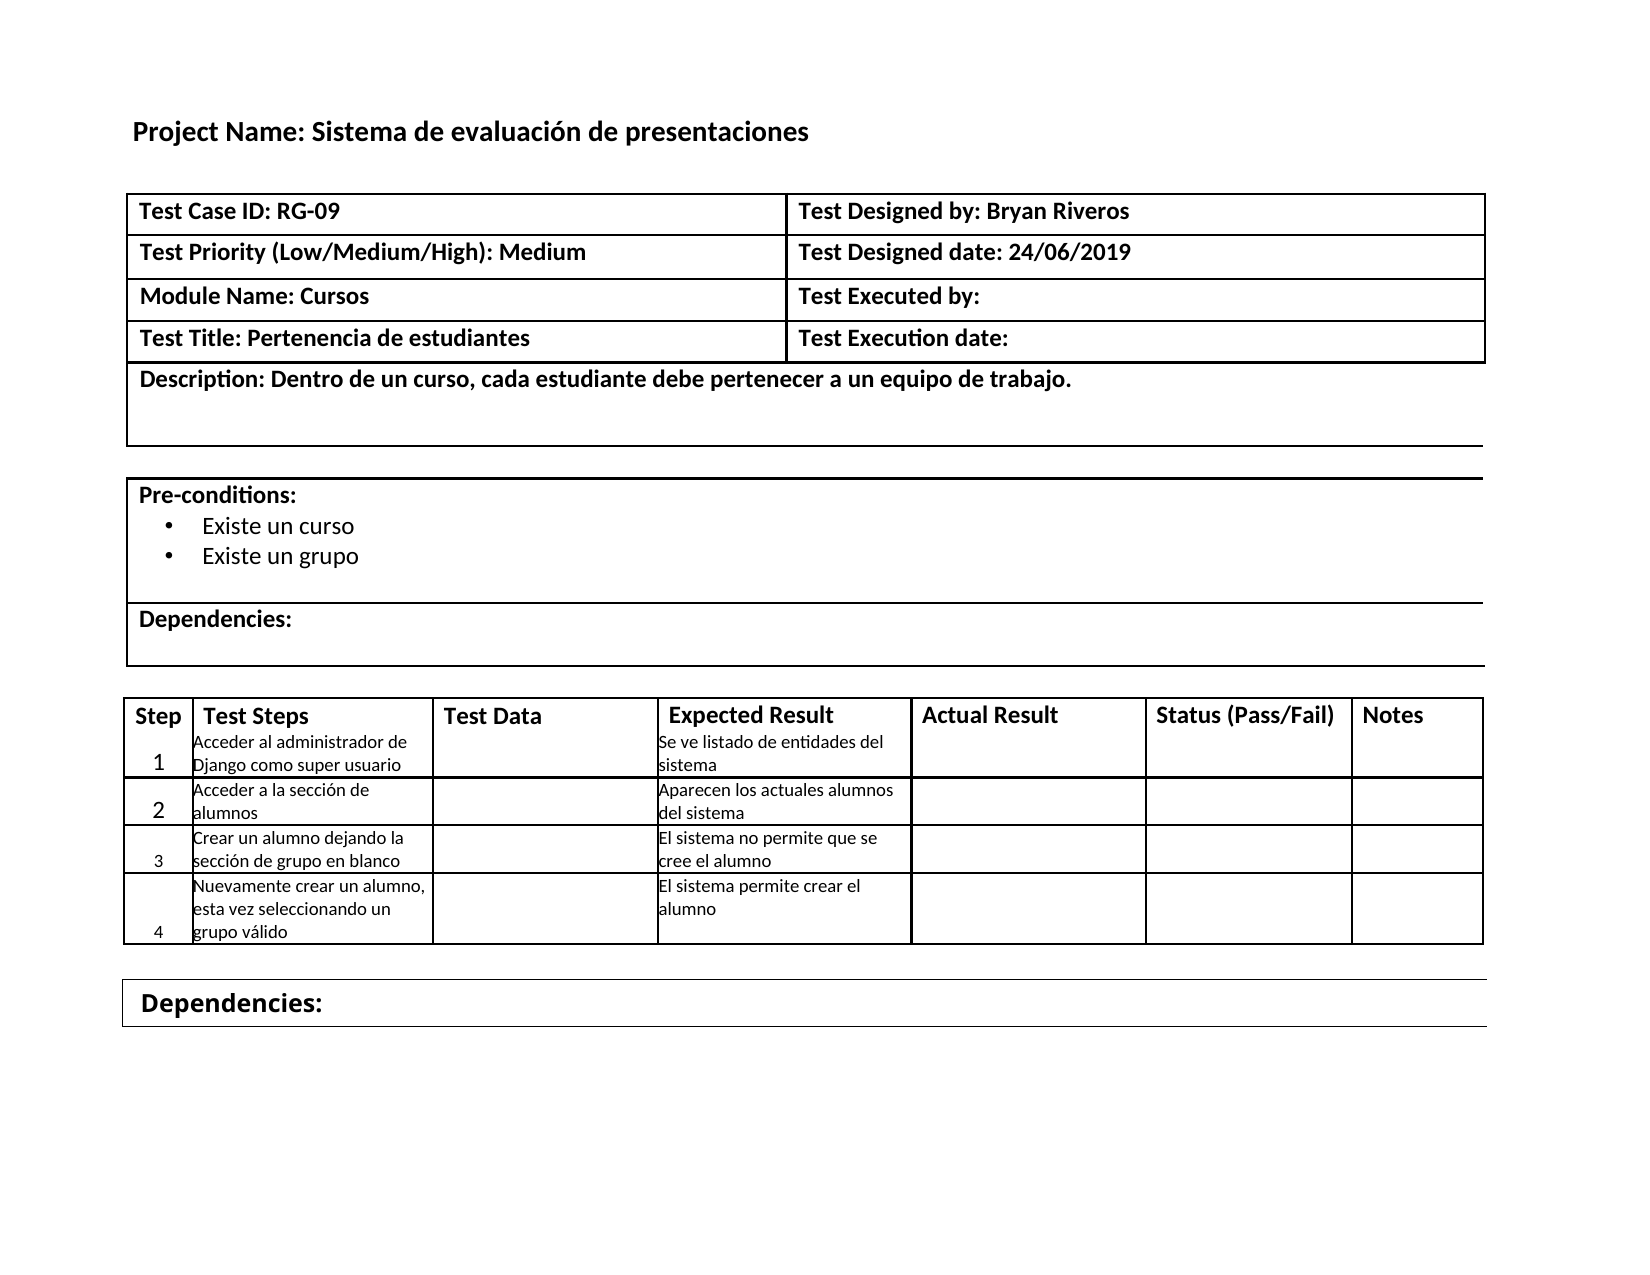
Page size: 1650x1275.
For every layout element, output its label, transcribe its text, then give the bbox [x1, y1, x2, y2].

table_cell [1147, 779, 1351, 824]
table_header Test Steps [194, 699, 432, 731]
table_cell Pre-conditions: Existe un curso Existe un grupo [128, 477, 1485, 602]
table_cell [1353, 826, 1482, 872]
table_cell Test Priority (Low/Medium/High): Medium [128, 236, 785, 278]
table_cell El sistema no permite que se cree el alumno [659, 826, 910, 872]
table_header Expected Result [659, 699, 910, 731]
table_cell [913, 779, 1145, 824]
table_cell [127, 447, 786, 477]
table_cell Nuevamente crear un alumno, esta vez seleccionando un grupo válido [194, 874, 432, 943]
table_cell 2 [125, 779, 192, 824]
table_header Status (Pass/Fail) [1147, 699, 1351, 731]
table_cell [913, 874, 1145, 943]
table_header Actual Result [913, 699, 1145, 731]
table_cell 4 [125, 874, 192, 943]
table_cell Dependencies: [128, 602, 1485, 665]
table_cell Module Name: Cursos [128, 280, 785, 320]
table_header Notes [1353, 699, 1482, 731]
table_header Project Name: Sistema de evaluación de presentaciones [127, 103, 1485, 149]
table_cell Se ve listado de entidades del sistema [659, 731, 910, 776]
table_cell Test Designed by: Bryan Riveros [788, 195, 1484, 234]
table_cell [913, 826, 1145, 872]
table_cell Test Executed by: [788, 280, 1484, 320]
table_cell [434, 731, 657, 776]
table_cell El sistema permite crear el alumno [659, 874, 910, 943]
table_cell Aparecen los actuales alumnos del sistema [659, 779, 910, 824]
table_cell Acceder al administrador de Django como super usuario [194, 731, 432, 776]
table_cell [1147, 826, 1351, 872]
table_cell [434, 874, 657, 943]
table_cell [1147, 731, 1351, 776]
table_cell [913, 731, 1145, 776]
table_cell [1353, 731, 1482, 776]
table_cell 1 [125, 731, 192, 776]
table_cell [1147, 874, 1351, 943]
table_cell [1353, 779, 1482, 824]
table_cell Description: Dentro de un curso, cada estudiante debe pertenecer a un equipo de trabajo. [128, 364, 1485, 445]
table_cell Crear un alumno dejando la sección de grupo en blanco [194, 826, 432, 872]
table_cell [434, 779, 657, 824]
table_header Step [125, 699, 192, 731]
table_cell Test Designed date: 24/06/2019 [788, 236, 1484, 278]
table_cell [786, 445, 1485, 477]
table_header Test Data [434, 699, 657, 731]
table_cell Acceder a la sección de alumnos [194, 779, 432, 824]
table_cell [1353, 874, 1482, 943]
table_cell Test Case ID: RG-09 [128, 195, 785, 234]
table_cell [127, 149, 1485, 193]
table_cell [434, 826, 657, 872]
table_cell Test Execution date: [788, 322, 1484, 361]
table_cell 3 [125, 826, 192, 872]
table_cell Test Title: Pertenencia de estudiantes [128, 322, 785, 361]
table_header Dependencies: [123, 980, 1487, 1026]
